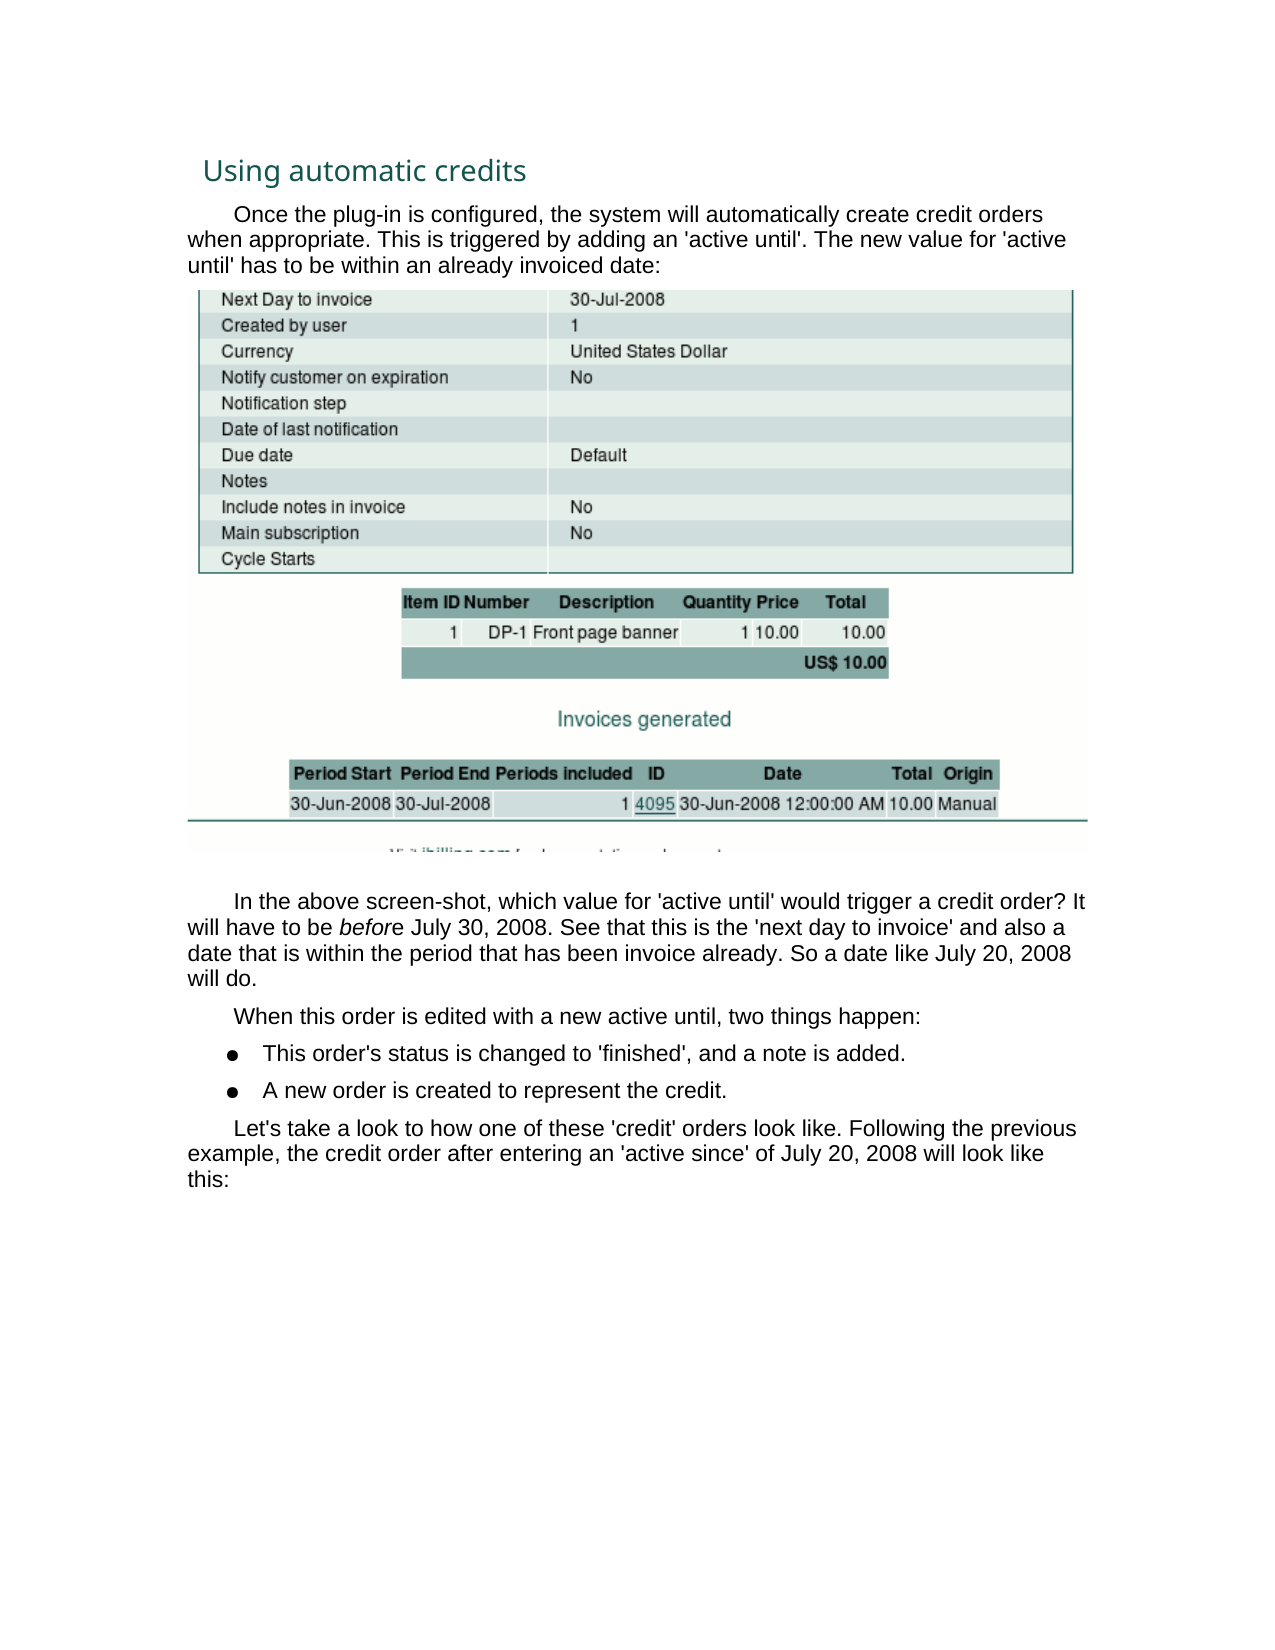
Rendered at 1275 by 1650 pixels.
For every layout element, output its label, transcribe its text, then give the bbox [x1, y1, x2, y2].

list This order's status is changed to 'finished', and a note is added. [225, 1041, 1087, 1066]
text Once the plug-in is configured, the system will automatically create credit orders when appropriate. This is triggered by adding an 'active until'. The new value for 'active until' has to be within an already invoiced date: [187, 201, 1087, 278]
list A new order is created to represent the credit. [225, 1078, 1087, 1104]
text Let's take a look to how one of these 'credit' orders look like. Following the previous example, the credit order after entering an 'active since' of July 20, 2008 will look like this: [187, 1116, 1087, 1192]
text In the above screen-shot, which value for 'active until' would trigger a credit order? It will have to be before July 30, 2008. See that this is the 'next day to invoice' and also a date that is within the period that has been invoice already. So a date like July 20, 2008 will do. [187, 889, 1087, 992]
subtitle Using automatic credits [202, 150, 1087, 190]
text When this order is edited with a new active until, two things happen: [187, 1003, 1087, 1029]
picture [187, 290, 1088, 852]
